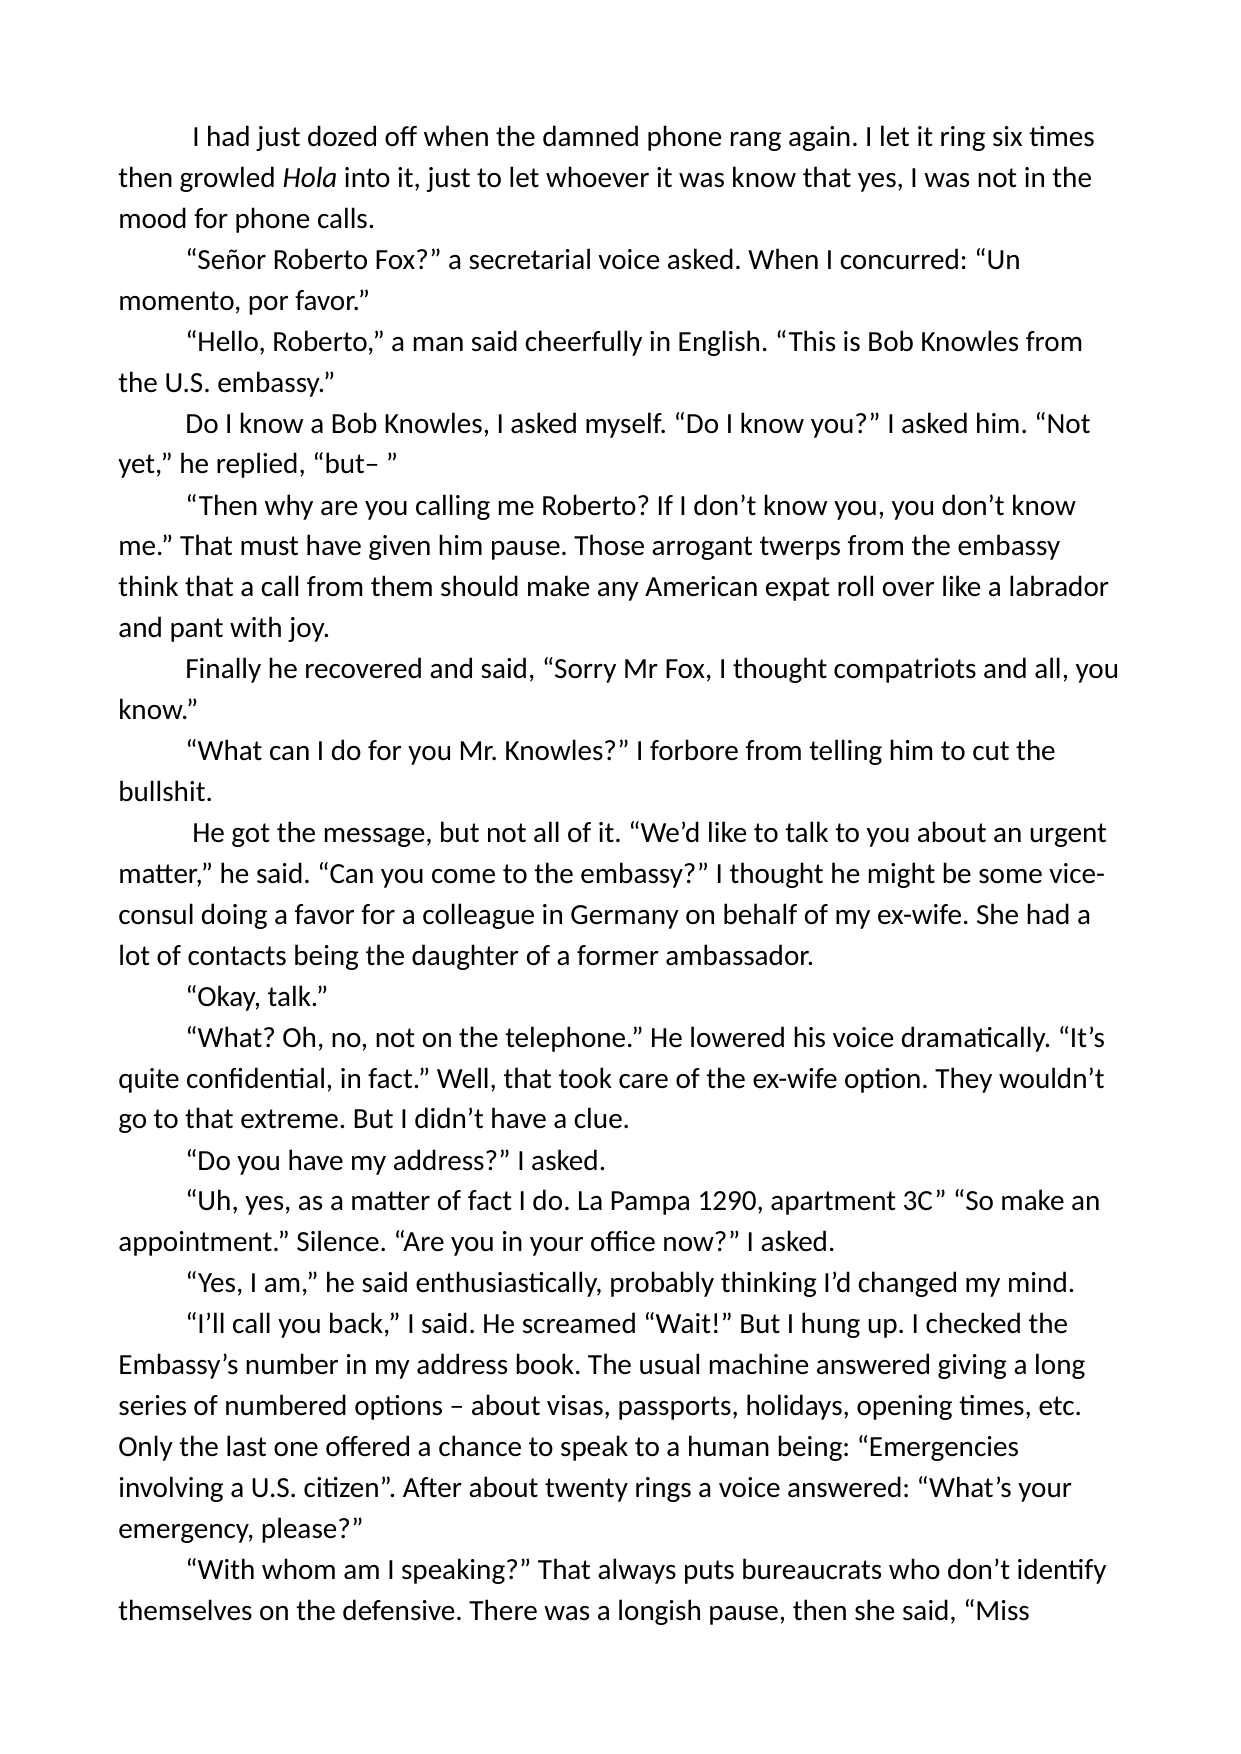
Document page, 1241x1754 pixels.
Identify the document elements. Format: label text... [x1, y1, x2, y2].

text He got the message, but not all of it. “We’d like to talk to you about an urgent matter,” he said. “Can you come to the embassy?” I thought he might be some vice-consul doing a favor for a colleague in Germany on behalf of my ex-wife. She had a lot of contacts being the daughter of a former ambassador. [118, 814, 1122, 972]
text “Señor Roberto Fox?” a secretarial voice asked. When I concurred: “Un momento, por favor.” [118, 241, 1122, 317]
text “Do you have my address?” I asked. [118, 1142, 1122, 1177]
text “Then why are you calling me Roberto? If I don’t know you, you don’t know me.” That must have given him pause. Those arrogant twerps from the embassy think that a call from them should make any American expat roll over like a labrador and pant with joy. [118, 487, 1122, 645]
text “With whom am I speaking?” That always puts bureaucrats who don’t identify themselves on the defensive. There was a longish pause, then she said, “Miss [118, 1551, 1122, 1627]
text I had just dozed off when the damned phone rang again. I let it ring six times then growled Hola into it, just to let whoever it was know that yes, I was not in the mood for phone calls. [118, 118, 1122, 236]
text Finally he recovered and said, “Sorry Mr Fox, I thought compatriots and all, you know.” [118, 650, 1122, 727]
text “What? Oh, no, not on the telephone.” He lowered his voice dramatically. “It’s quite confidential, in fact.” Well, that took care of the ex-wife option. They wouldn’t go to that extreme. But I didn’t have a clue. [118, 1019, 1122, 1136]
text Do I know a Bob Knowles, I asked myself. “Do I know you?” I asked him. “Not yet,” he replied, “but– ” [118, 405, 1122, 481]
text “Uh, yes, as a matter of fact I do. La Pampa 1290, apartment 3C” “So make an appointment.” Silence. “Are you in your office now?” I asked. [118, 1182, 1122, 1259]
text “I’ll call you back,” I said. He screamed “Wait!” But I hung up. I checked the Embassy’s number in my address book. The usual machine answered giving a long series of numbered options – about visas, passports, holidays, opening times, etc. Only the last one offered a chance to speak to a human being: “Emergencies involving a U.S. citizen”. After about twenty rings a voice answered: “What’s your emergency, please?” [118, 1305, 1122, 1546]
text “Yes, I am,” he said enthusiastically, probably thinking I’d changed my mind. [118, 1264, 1122, 1300]
text “Okay, talk.” [118, 978, 1122, 1013]
text “Hello, Roberto,” a man said cheerfully in English. “This is Bob Knowles from the U.S. embassy.” [118, 323, 1122, 399]
text “What can I do for you Mr. Knowles?” I forbore from telling him to cut the bullshit. [118, 732, 1122, 809]
